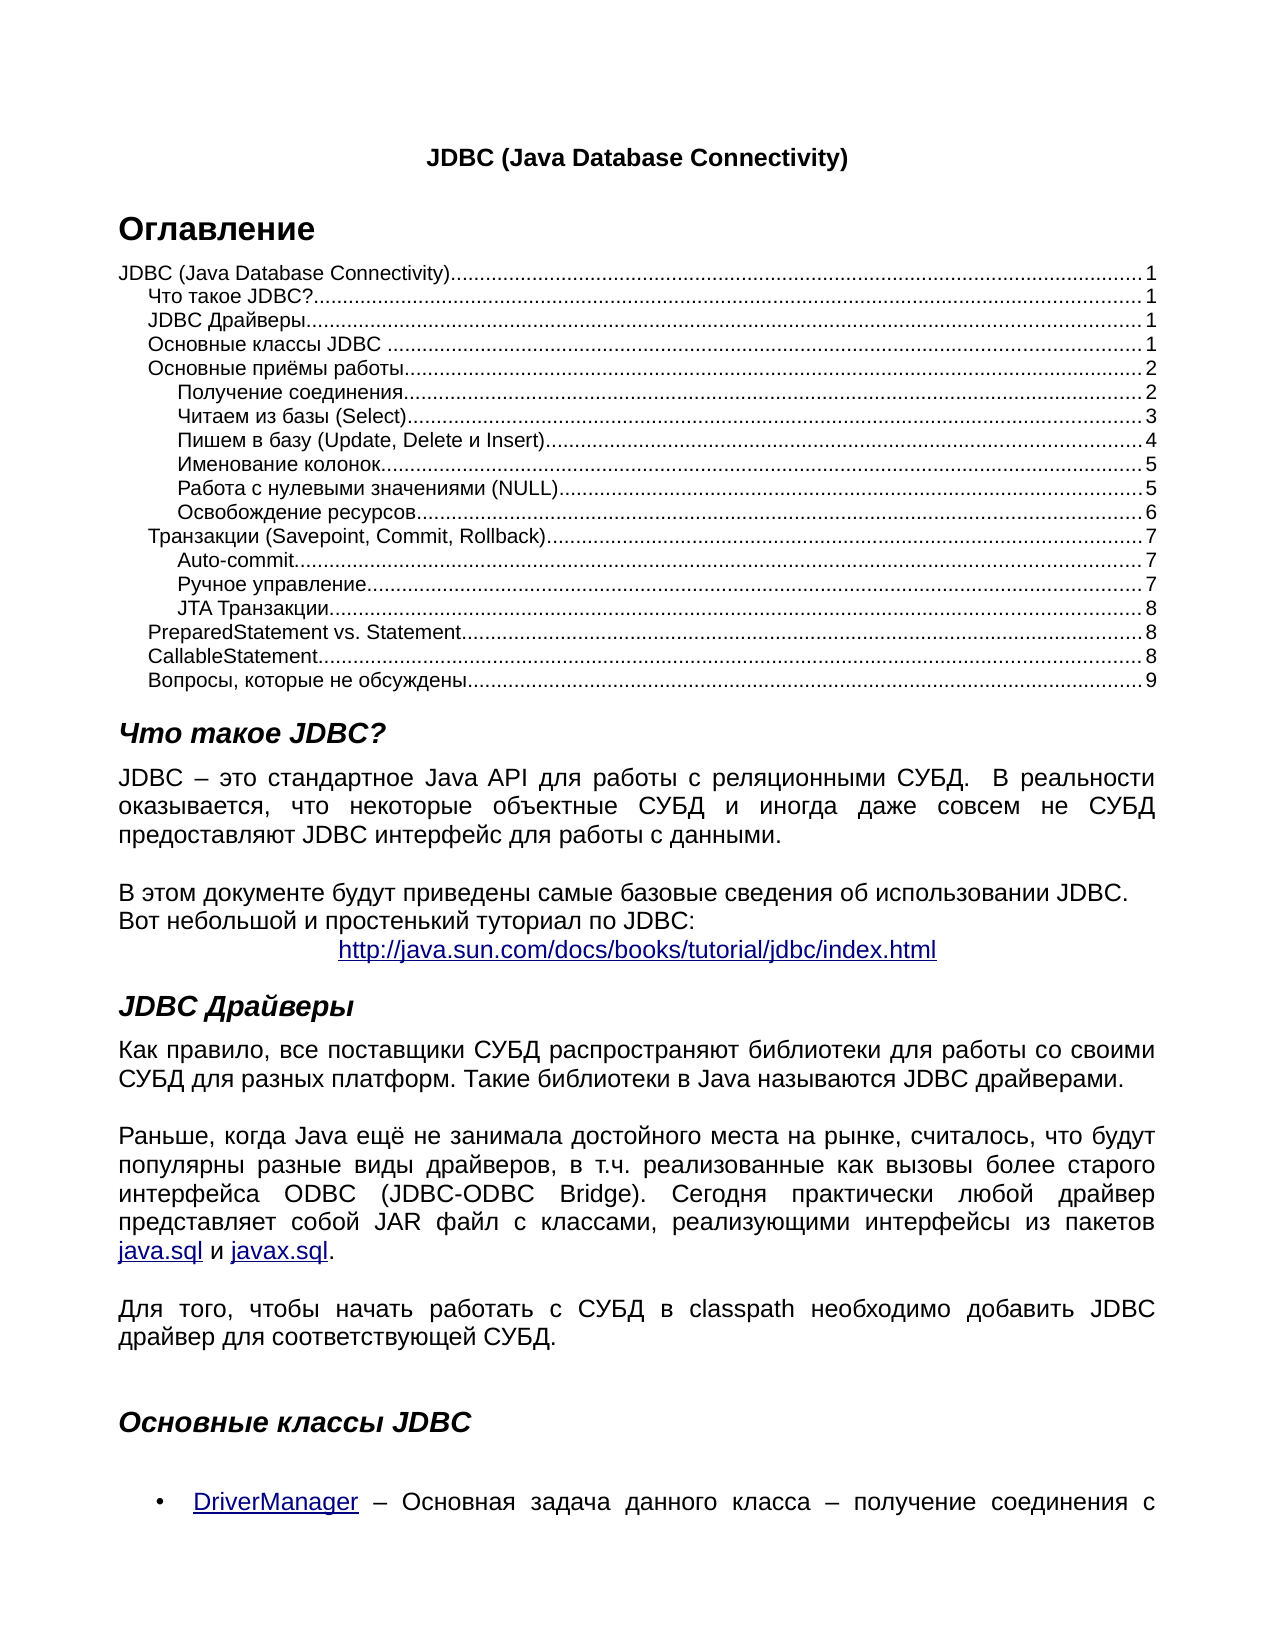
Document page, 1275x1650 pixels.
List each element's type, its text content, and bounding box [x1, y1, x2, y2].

text Основные приёмы работы 2 [148, 356, 1157, 380]
subtitle JDBC Драйверы [118, 989, 1157, 1022]
subtitle JDBC (Java Database Connectivity) [118, 143, 1157, 172]
text Освобождение ресурсов 6 [177, 500, 1157, 524]
subtitle Основные классы JDBC [118, 1405, 1157, 1438]
text JDBC Драйверы 1 [148, 308, 1157, 332]
text Основные классы JDBC 1 [148, 332, 1157, 356]
text Работа с нулевыми значениями (NULL) 5 [177, 476, 1157, 500]
text Что такое JDBC? 1 [148, 284, 1157, 308]
text JTA Транзакции 8 [177, 596, 1157, 620]
text JDBC (Java Database Connectivity) 1 [118, 260, 1157, 284]
text Транзакции (Savepoint, Commit, Rollback) 7 [148, 524, 1157, 548]
text Именование колонок 5 [177, 452, 1157, 476]
text Вопросы, которые не обсуждены 9 [148, 668, 1157, 692]
text PreparedStatement vs. Statement 8 [148, 620, 1157, 644]
text CallableStatement 8 [148, 644, 1157, 668]
text Получение соединения 2 [177, 380, 1157, 404]
text Вот небольшой и простенький туториал по JDBC: [118, 906, 1157, 935]
subtitle Что такое JDBC? [118, 717, 1157, 750]
text JDBC – это стандартное Java API для работы с реляционными СУБД. В реальности оказывается, что некоторые объектные СУБД и иногда даже совсем не СУБД предоставляют JDBC интерфейс для работы с данными. [118, 763, 1157, 849]
text http://java.sun.com/docs/books/tutorial/jdbc/index.html [118, 935, 1157, 964]
subtitle Оглавление [118, 209, 1157, 248]
text Читаем из базы (Select) 3 [177, 404, 1157, 428]
text В этом документе будут приведены самые базовые сведения об использовании JDBC. [118, 878, 1157, 906]
text Ручное управление 7 [177, 572, 1157, 596]
text Раньше, когда Java ещё не занимала достойного места на рынке, считалось, что будут популярны разные виды драйверов, в т.ч. реализованные как вызовы более старого интерфейса ODBC (JDBC-ODBC Bridge). Сегодня практически любой драйвер представляет собой JAR файл с классами, реализующими интерфейсы из пакетов java.sql и javax.sql. [118, 1121, 1157, 1265]
text Как правило, все поставщики СУБД распространяют библиотеки для работы со своими СУБД для разных платформ. Такие библиотеки в Java называются JDBC драйверами. [118, 1035, 1157, 1092]
text Для того, чтобы начать работать с СУБД в classpath необходимо добавить JDBC драйвер для соответствующей СУБД. [118, 1294, 1157, 1351]
text Auto-commit 7 [177, 548, 1157, 572]
list DriverManager – Основная задача данного класса – получение соединения с [156, 1487, 1157, 1516]
text Пишем в базу (Update, Delete и Insert) 4 [177, 428, 1157, 452]
